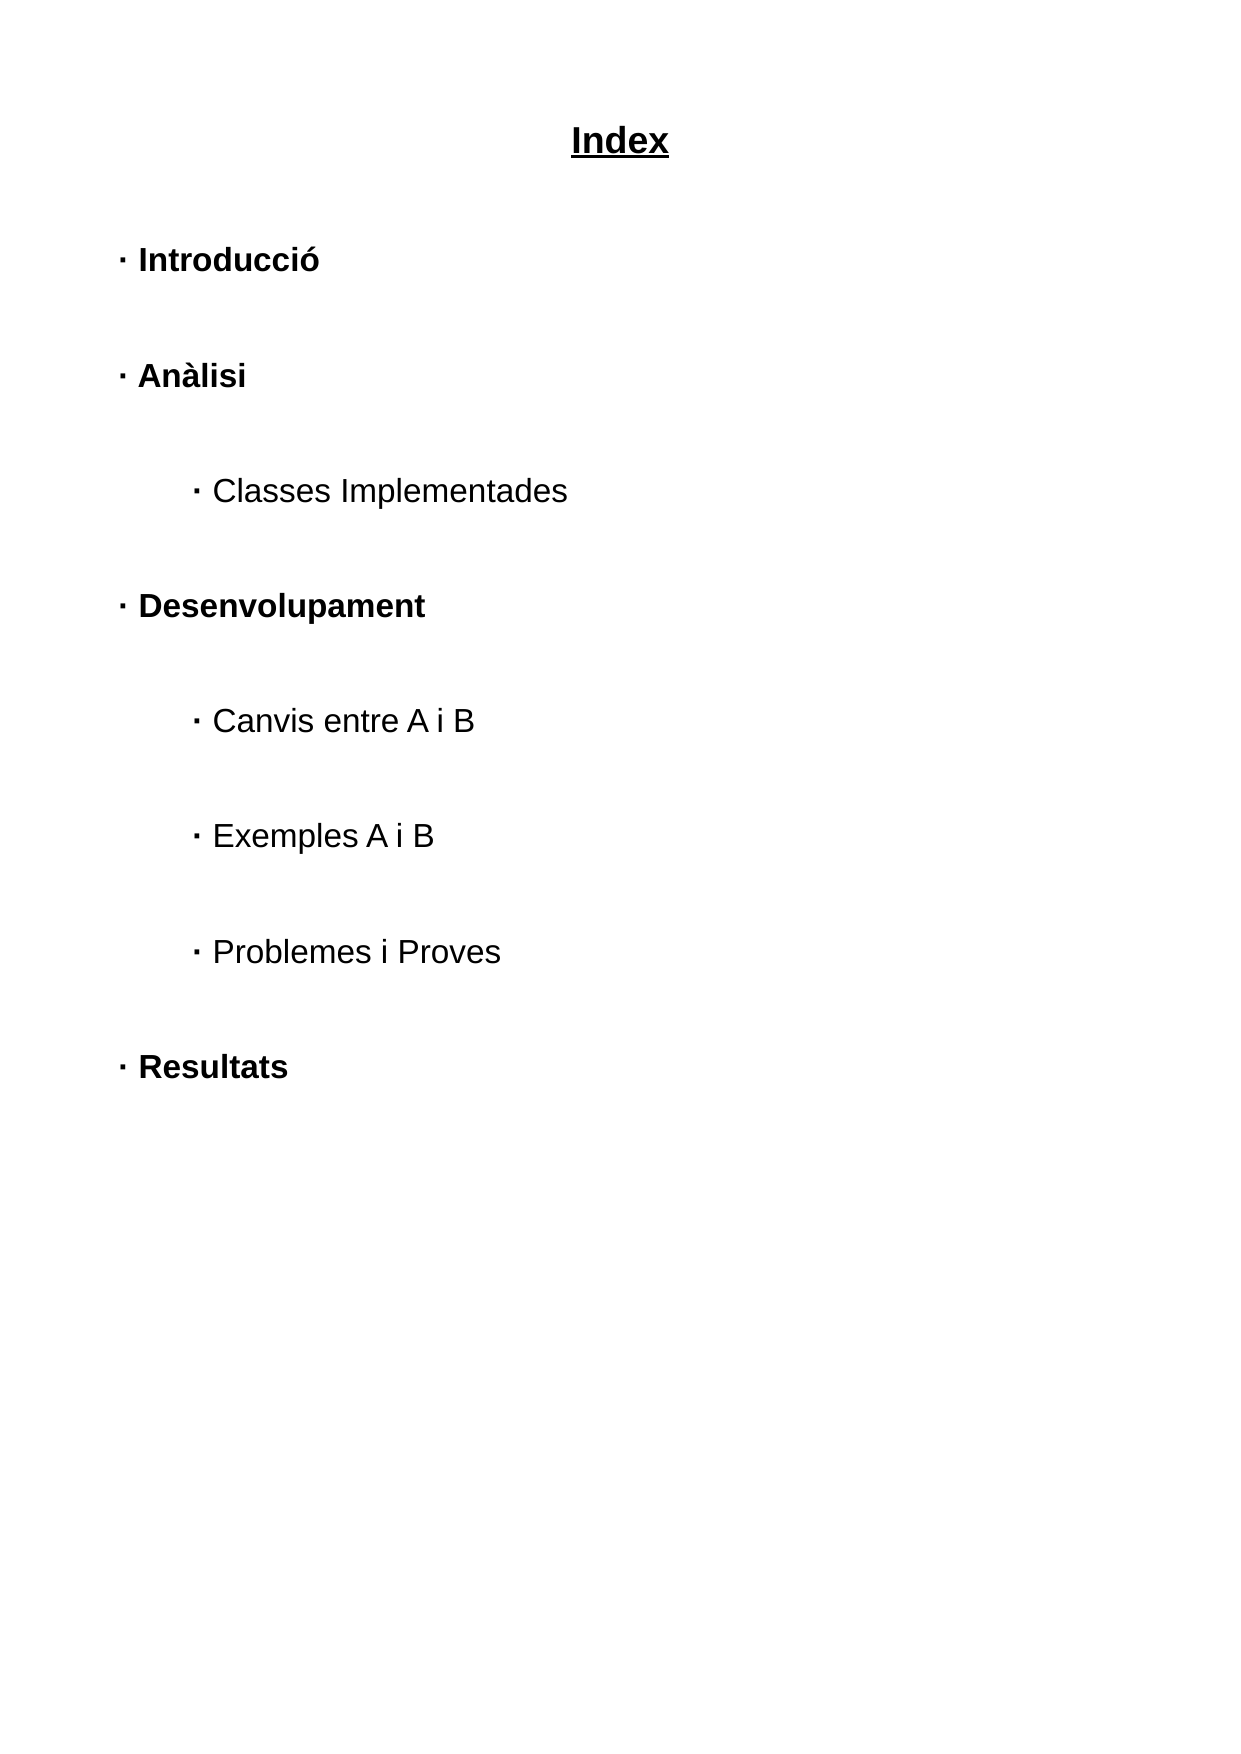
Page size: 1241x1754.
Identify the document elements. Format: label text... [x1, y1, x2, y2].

text · Canvis entre A i B [118, 701, 1122, 740]
text · Exemples A i B [118, 816, 1122, 855]
text · Problemes i Proves [118, 932, 1122, 970]
text · Desenvolupament [118, 586, 1122, 624]
text Index [118, 118, 1122, 161]
text · Anàlisi [118, 356, 1122, 394]
text · Resultats [118, 1047, 1122, 1085]
text · Introducció [118, 240, 1122, 279]
text · Classes Implementades [118, 471, 1122, 509]
